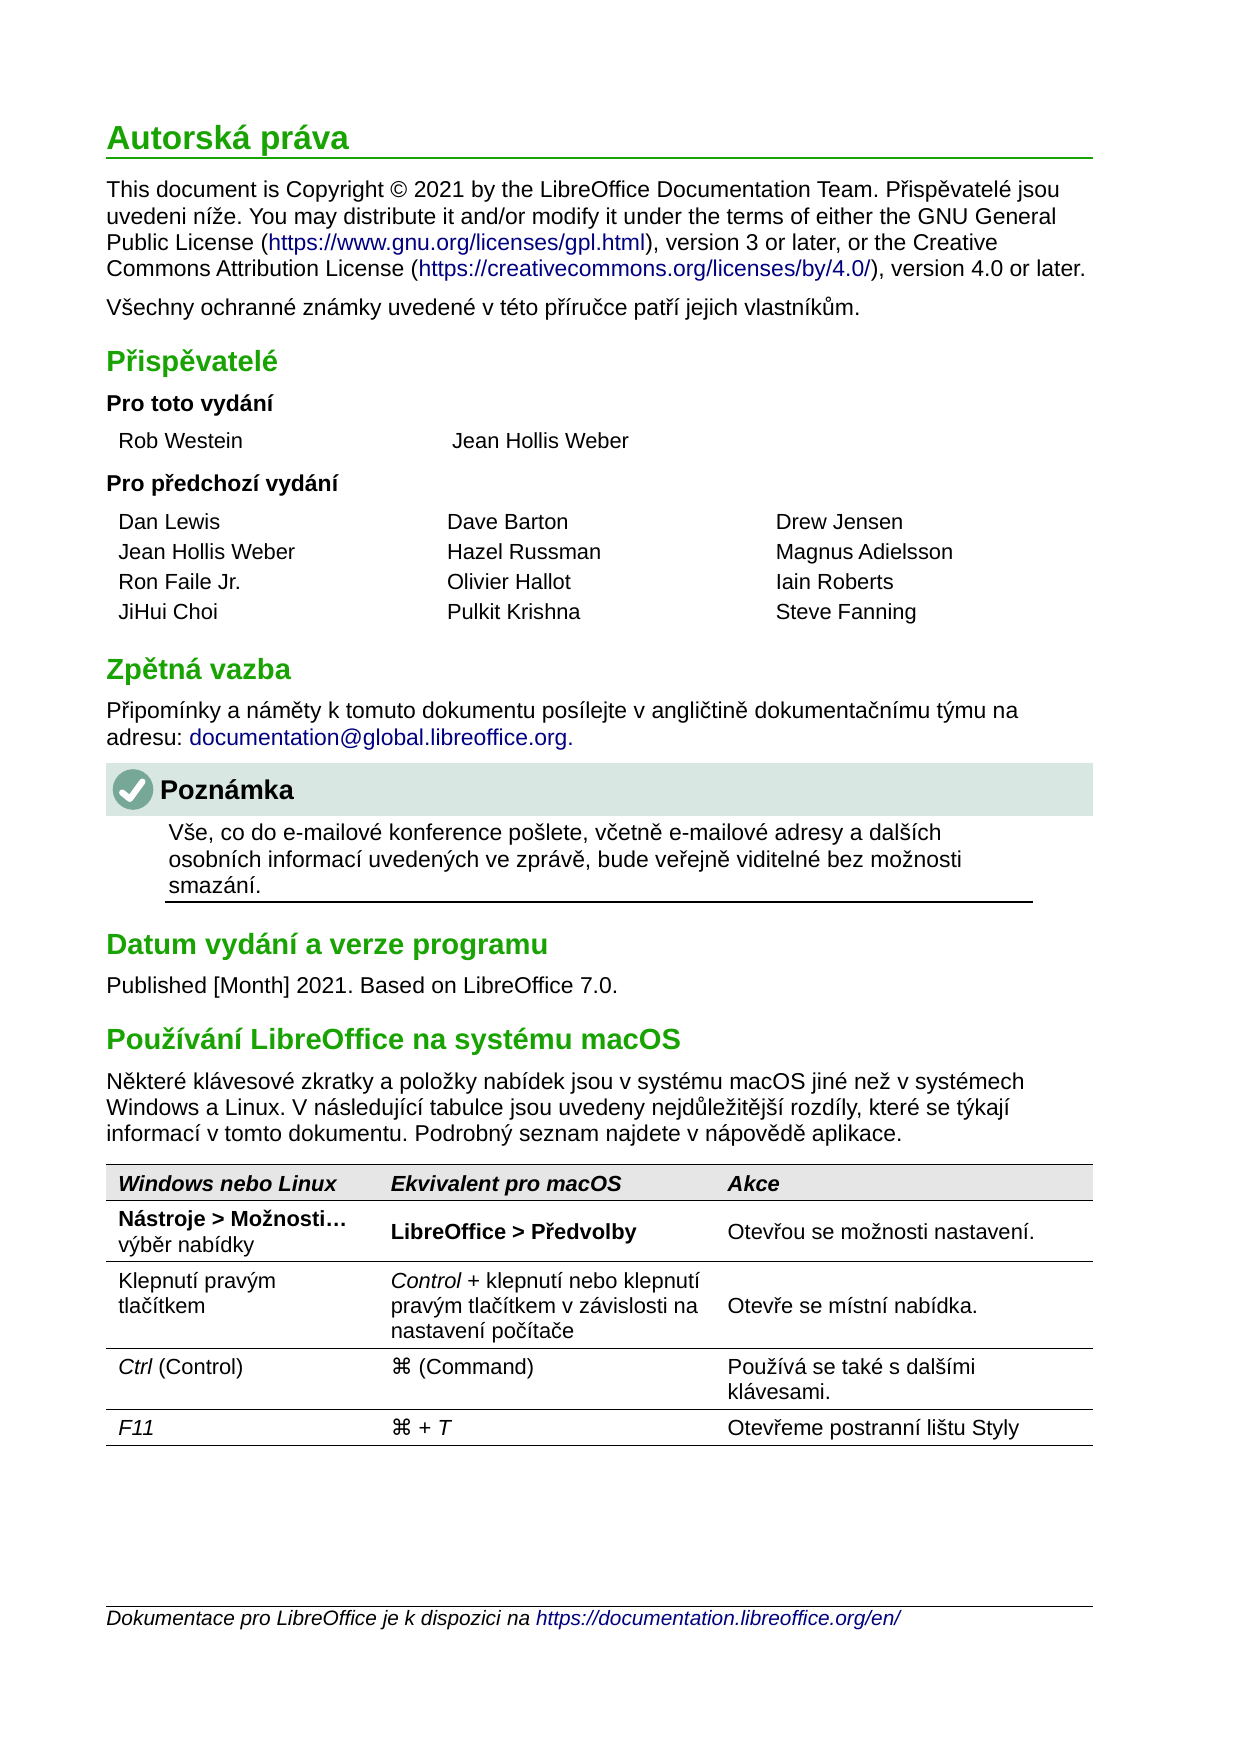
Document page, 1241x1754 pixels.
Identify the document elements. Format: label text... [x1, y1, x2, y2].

table_cell Jean Hollis Weber [106, 539, 435, 569]
text Vše, co do e-mailové konference pošlete, včetně e-mailové adresy a dalších osobních informací uvedených ve zprávě, bude veřejně viditelné bez možnosti smazání. [165, 816, 1033, 901]
table_cell Hazel Russman [435, 539, 764, 569]
table_cell Pulkit Krishna [435, 599, 764, 628]
table_cell Otevře se místní nabídka. [716, 1262, 1093, 1348]
table_cell Control + klepnutí nebo klepnutí pravým tlačítkem v závislosti na nastavení počítače [379, 1262, 716, 1348]
table_header Rob Westein [106, 429, 440, 458]
table_cell Nástroje > Možnosti… výběr nabídky [106, 1201, 379, 1261]
table_cell Olivier Hallot [435, 569, 764, 599]
table_cell Steve Fanning [764, 599, 1093, 628]
table_header Dave Barton [435, 509, 764, 539]
table_cell JiHui Choi [106, 599, 435, 628]
subtitle Přispěvatelé [106, 344, 1093, 378]
table_cell Klepnutí pravým tlačítkem [106, 1262, 379, 1348]
text Všechny ochranné známky uvedené v této příručce patří jejich vlastníkům. [106, 294, 1093, 321]
table_cell Iain Roberts [764, 569, 1093, 599]
table_cell LibreOffice > Předvolby [379, 1201, 716, 1261]
table_cell Ctrl (Control) [106, 1349, 379, 1409]
subtitle Datum vydání a verze programu [106, 927, 1093, 961]
text Pro předchozí vydání [106, 470, 1093, 496]
text This document is Copyright © 2021 by the LibreOffice Documentation Team. Přispěvatelé jsou uvedeni níže. You may distribute it and/or modify it under the terms of either the GNU General Public License (https://www.gnu.org/licenses/gpl.html), version 3 or later, or the Creative Commons Attribution License (https://creativecommons.org/licenses/by/4.0/), version 4.0 or later. [106, 176, 1093, 282]
table_header Akce [716, 1165, 1093, 1200]
table_cell Používá se také s dalšími klávesami. [716, 1349, 1093, 1409]
table_cell Ron Faile Jr. [106, 569, 435, 599]
table_header [766, 429, 1093, 458]
table_cell Otevřeme postranní lištu Styly [716, 1410, 1093, 1445]
table_header Ekvivalent pro macOS [379, 1165, 716, 1200]
subtitle Zpětná vazba [106, 652, 1093, 686]
text Pro toto vydání [106, 389, 1093, 416]
table_header Dan Lewis [106, 509, 435, 539]
text Připomínky a náměty k tomuto dokumentu posílejte v angličtině dokumentačnímu týmu na adresu: documentation@global.libreoffice.org. [106, 697, 1093, 750]
table_header Drew Jensen [764, 509, 1093, 539]
table_cell ⌘ + T [379, 1410, 716, 1445]
table_cell Otevřou se možnosti nastavení. [716, 1201, 1093, 1261]
table_cell ⌘ (Command) [379, 1349, 716, 1409]
text Některé klávesové zkratky a položky nabídek jsou v systému macOS jiné než v systémech Windows a Linux. V následující tabulce jsou uvedeny nejdůležitější rozdíly, které se týkají informací v tomto dokumentu. Podrobný seznam najdete v nápovědě aplikace. [106, 1068, 1093, 1147]
table_cell F11 [106, 1410, 379, 1445]
subtitle Používání LibreOffice na systému macOS [106, 1022, 1093, 1056]
subtitle Poznámka [106, 763, 1093, 816]
table_header Windows nebo Linux [106, 1165, 379, 1200]
table_header Jean Hollis Weber [440, 429, 766, 458]
table_cell Magnus Adielsson [764, 539, 1093, 569]
subtitle Autorská práva [106, 118, 1093, 157]
text Published [Month] 2021. Based on LibreOffice 7.0. [106, 972, 1093, 999]
